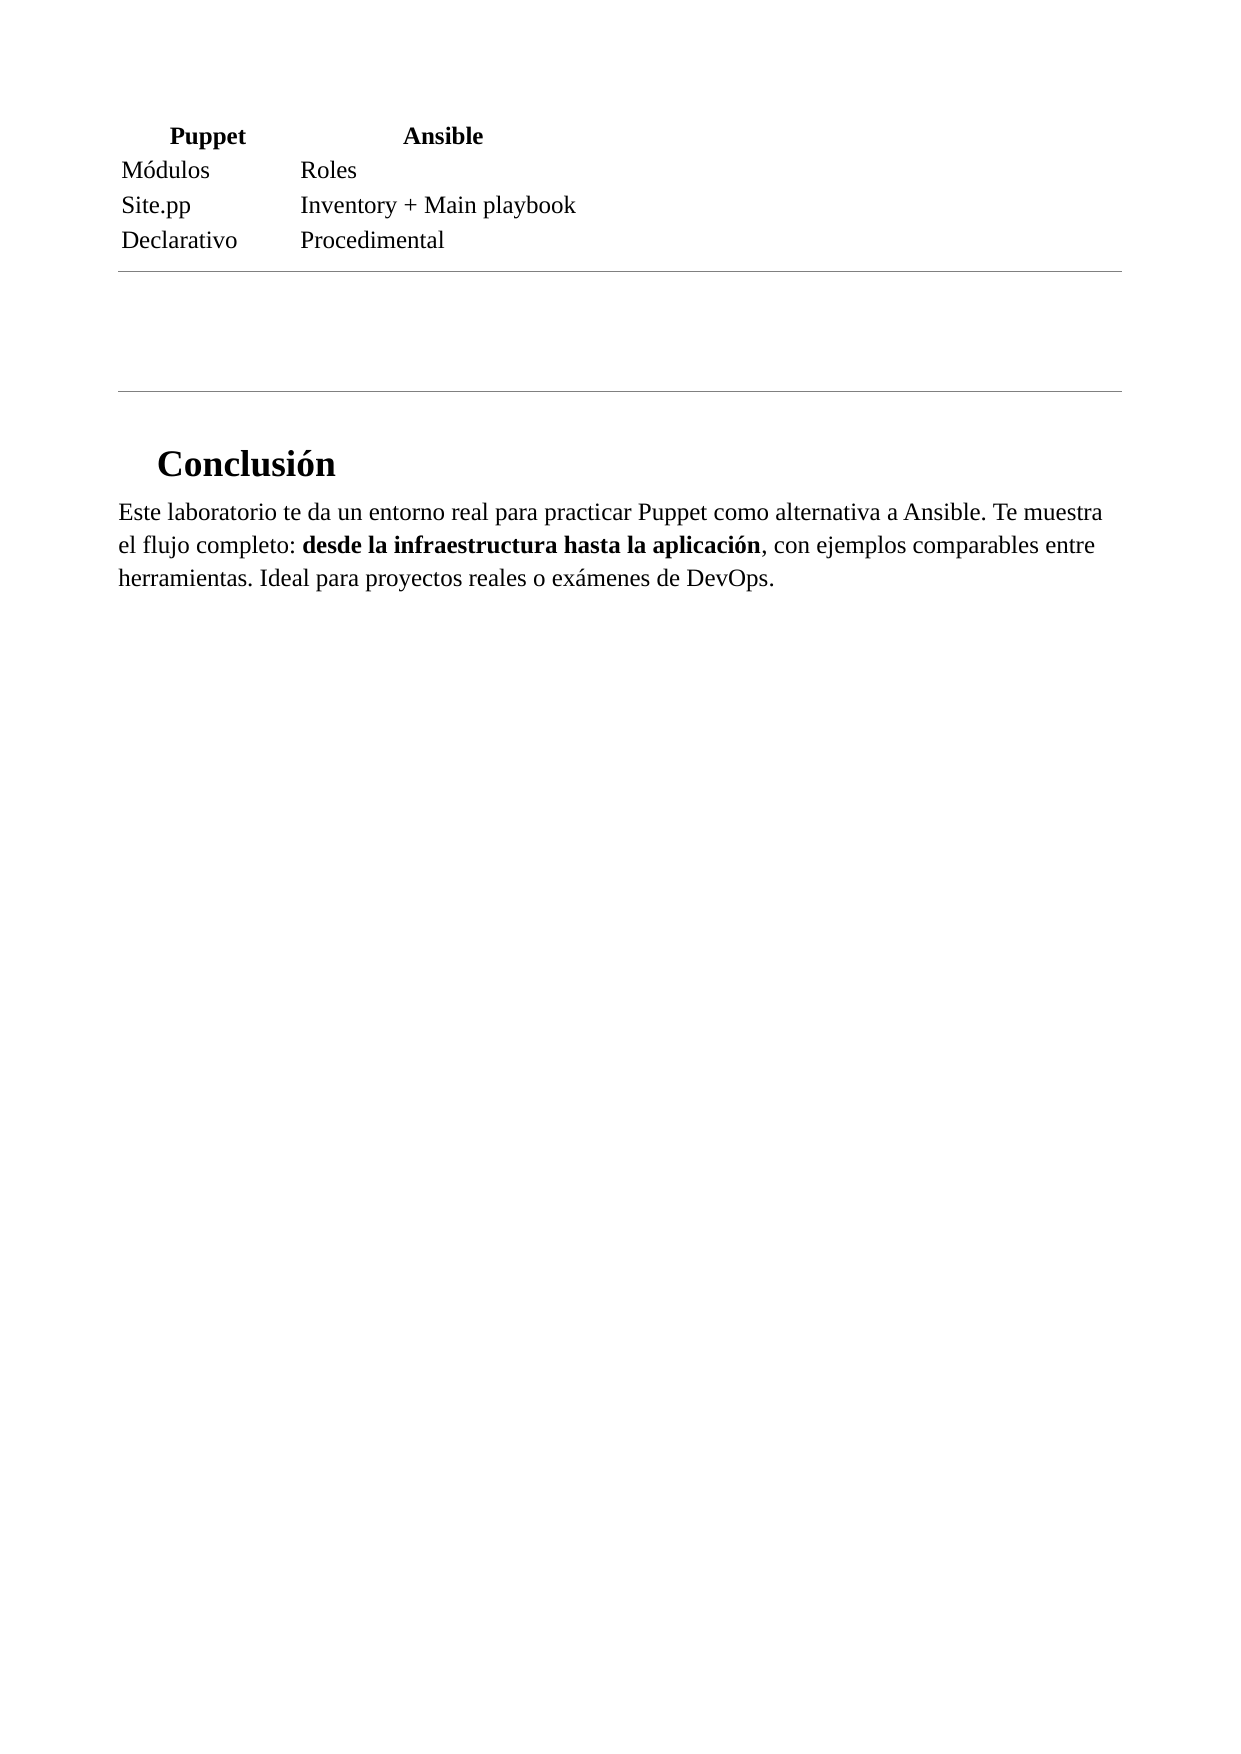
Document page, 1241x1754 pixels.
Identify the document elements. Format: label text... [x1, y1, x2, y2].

table_cell Site.pp [118, 187, 297, 222]
table_cell Módulos [118, 153, 297, 187]
table_cell Declarativo [118, 222, 297, 256]
text Este laboratorio te da un entorno real para practicar Puppet como alternativa a Ansible. Te muestra el flujo completo: desde la infraestructura hasta la aplicación, con ejemplos comparables entre herramientas. Ideal para proyectos reales o exámenes de DevOps. [118, 497, 1122, 592]
table_cell Procedimental [297, 222, 589, 256]
table_cell Roles [297, 153, 589, 187]
table_header Ansible [297, 118, 589, 153]
table_header Puppet [118, 118, 297, 153]
subtitle ✅ Conclusión [118, 442, 1122, 485]
table_cell Inventory + Main playbook [297, 187, 589, 222]
